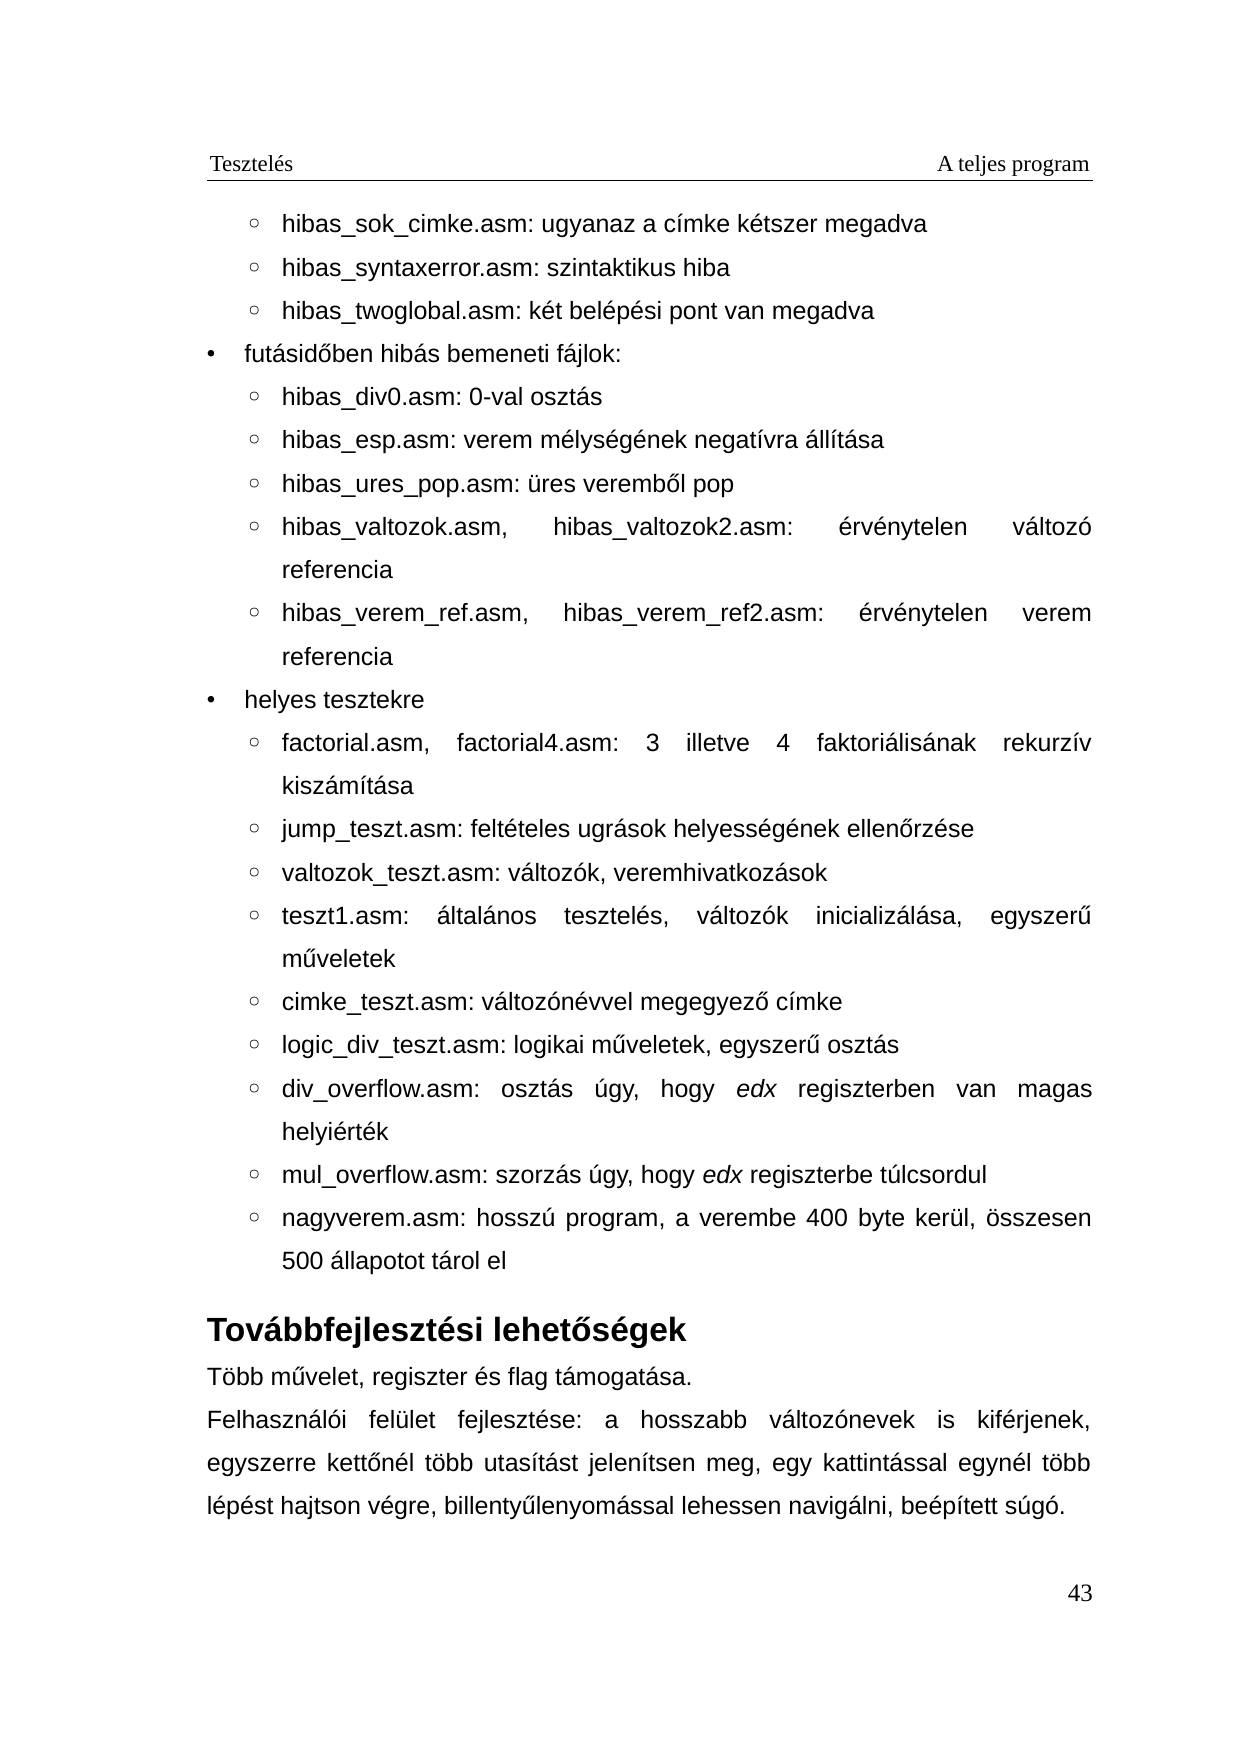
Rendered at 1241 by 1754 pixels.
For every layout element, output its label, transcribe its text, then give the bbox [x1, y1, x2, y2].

list logic_div_teszt.asm: logikai műveletek, egyszerű osztás [244, 1030, 1093, 1059]
list hibas_valtozok.asm, hibas_valtozok2.asm: érvénytelen változó referencia [244, 512, 1093, 584]
text Több művelet, regiszter és flag támogatása. [207, 1361, 1093, 1390]
list futásidőben hibás bemeneti fájlok: [207, 339, 1093, 368]
list nagyverem.asm: hosszú program, a verembe 400 byte kerül, összesen 500 állapotot tárol el [244, 1203, 1093, 1275]
list mul_overflow.asm: szorzás úgy, hogy edx regiszterbe túlcsordul [244, 1160, 1093, 1189]
text Felhasználói felület fejlesztése: a hosszabb változónevek is kiférjenek, egyszerre kettőnél több utasítást jelenítsen meg, egy kattintással egynél több lépést hajtson végre, billentyűlenyomással lehessen navigálni, beépített súgó. [207, 1404, 1093, 1519]
list valtozok_teszt.asm: változók, veremhivatkozások [244, 857, 1093, 886]
list hibas_div0.asm: 0-val osztás [244, 382, 1093, 411]
list hibas_syntaxerror.asm: szintaktikus hiba [244, 253, 1093, 281]
list hibas_sok_cimke.asm: ugyanaz a címke kétszer megadva [244, 209, 1093, 238]
list div_overflow.asm: osztás úgy, hogy edx regiszterben van magas helyiérték [244, 1073, 1093, 1146]
list helyes tesztekre [207, 685, 1093, 713]
list cimke_teszt.asm: változónévvel megegyező címke [244, 987, 1093, 1016]
subtitle Továbbfejlesztési lehetőségek [207, 1310, 1093, 1349]
list hibas_ures_pop.asm: üres veremből pop [244, 469, 1093, 498]
list factorial.asm, factorial4.asm: 3 illetve 4 faktoriálisának rekurzív kiszámítása [244, 728, 1093, 800]
list teszt1.asm: általános tesztelés, változók inicializálása, egyszerű műveletek [244, 901, 1093, 973]
list hibas_verem_ref.asm, hibas_verem_ref2.asm: érvénytelen verem referencia [244, 598, 1093, 670]
list jump_teszt.asm: feltételes ugrások helyességének ellenőrzése [244, 814, 1093, 843]
list hibas_twoglobal.asm: két belépési pont van megadva [244, 296, 1093, 325]
list hibas_esp.asm: verem mélységének negatívra állítása [244, 426, 1093, 454]
